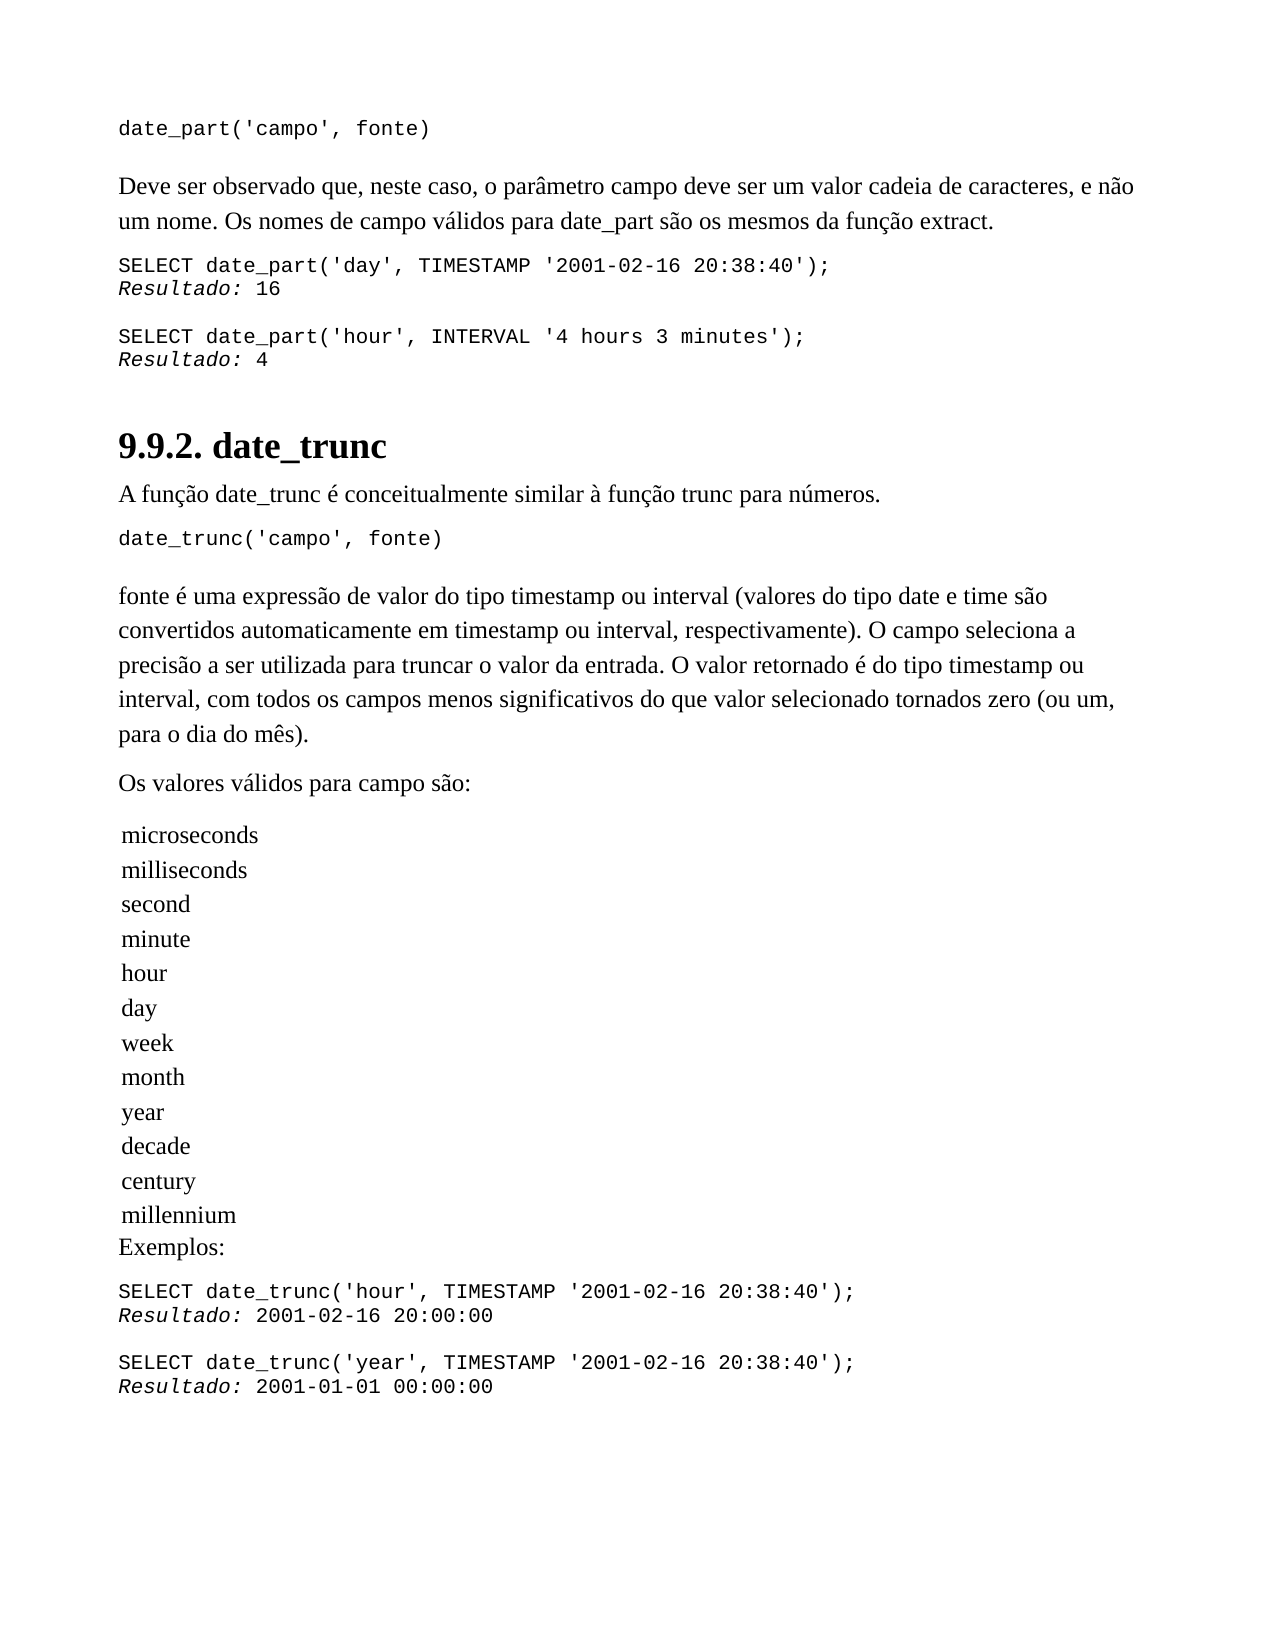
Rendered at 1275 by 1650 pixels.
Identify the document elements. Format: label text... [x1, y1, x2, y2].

table_cell minute [118, 921, 269, 956]
table_cell decade [118, 1129, 269, 1163]
table_cell century [118, 1163, 269, 1198]
text Deve ser observado que, neste caso, o parâmetro campo deve ser um valor cadeia de caracteres, e não um nome. Os nomes de campo válidos para date_part são os mesmos da função extract. [118, 171, 1157, 234]
text SELECT date_trunc('year', TIMESTAMP '2001-02-16 20:38:40'); [118, 1352, 1157, 1376]
text fonte é uma expressão de valor do tipo timestamp ou interval (valores do tipo date e time são convertidos automaticamente em timestamp ou interval, respectivamente). O campo seleciona a precisão a ser utilizada para truncar o valor da entrada. O valor retornado é do tipo timestamp ou interval, com todos os campos menos significativos do que valor selecionado tornados zero (ou um, para o dia do mês). [118, 581, 1157, 748]
table_cell second [118, 886, 269, 921]
text A função date_trunc é conceitualmente similar à função trunc para números. [118, 479, 1157, 508]
table_cell day [118, 990, 269, 1025]
text Exemplos: [118, 1232, 1157, 1261]
text SELECT date_trunc('hour', TIMESTAMP '2001-02-16 20:38:40'); [118, 1281, 1157, 1305]
text Resultado: 2001-02-16 20:00:00 [118, 1305, 1157, 1328]
text SELECT date_part('hour', INTERVAL '4 hours 3 minutes'); [118, 326, 1157, 349]
text date_trunc('campo', fonte) [118, 528, 1157, 552]
text Resultado: 2001-01-01 00:00:00 [118, 1376, 1157, 1399]
subtitle 9.9.2. date_trunc [118, 423, 1157, 466]
text Resultado: 4 [118, 349, 1157, 373]
text SELECT date_part('day', TIMESTAMP '2001-02-16 20:38:40'); [118, 255, 1157, 278]
table_cell month [118, 1059, 269, 1094]
table_cell milliseconds [118, 852, 269, 886]
table_cell year [118, 1094, 269, 1128]
table_cell hour [118, 956, 269, 990]
table_header microseconds [118, 817, 269, 852]
text Resultado: 16 [118, 278, 1157, 302]
text Os valores válidos para campo são: [118, 768, 1157, 797]
table_cell millennium [118, 1198, 269, 1232]
text date_part('campo', fonte) [118, 118, 1157, 142]
table_cell week [118, 1025, 269, 1059]
